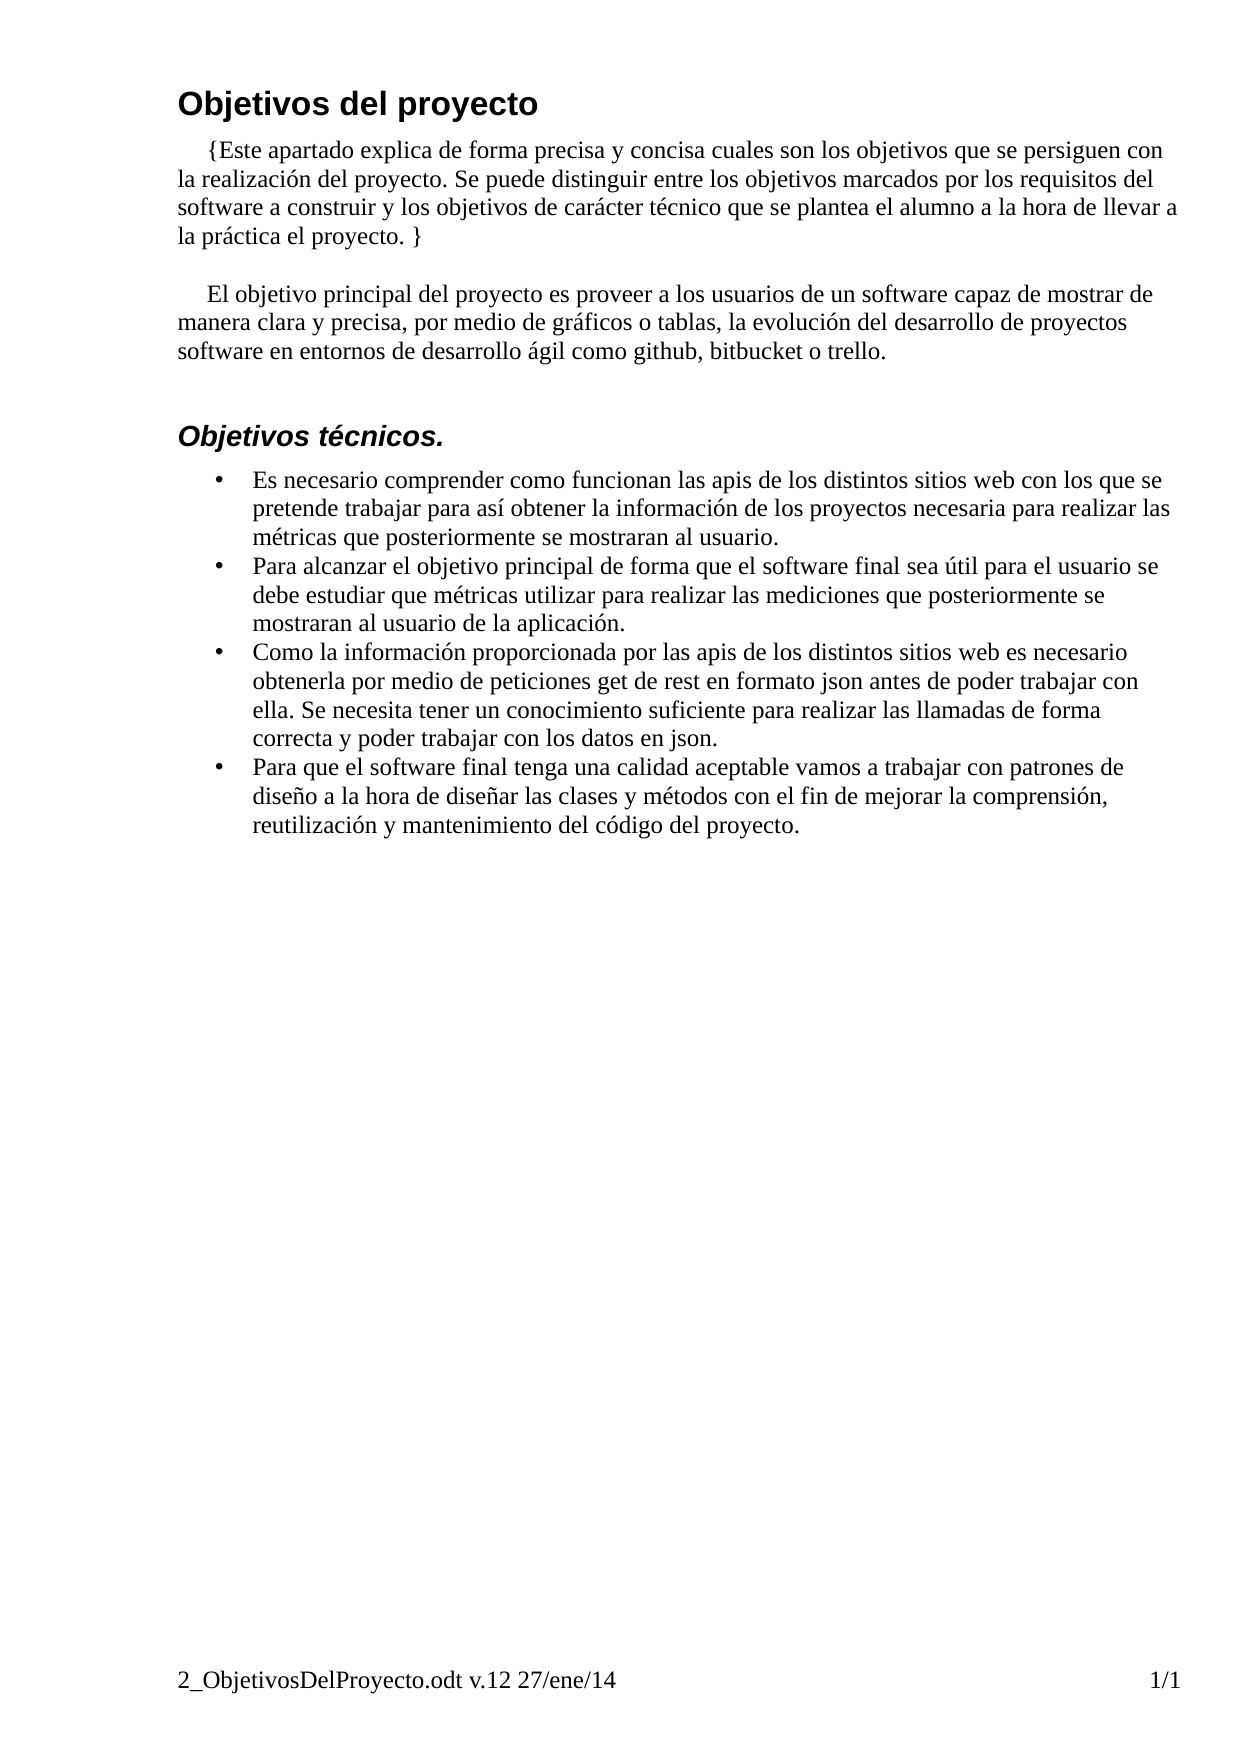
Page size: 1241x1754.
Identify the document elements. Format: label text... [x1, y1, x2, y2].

text {Este apartado explica de forma precisa y concisa cuales son los objetivos que se persiguen con la realización del proyecto. Se puede distinguir entre los objetivos marcados por los requisitos del software a construir y los objetivos de carácter técnico que se plantea el alumno a la hora de llevar a la práctica el proyecto. } [177, 135, 1181, 250]
subtitle Objetivos del proyecto [177, 84, 1181, 122]
list Para que el software final tenga una calidad aceptable vamos a trabajar con patrones de diseño a la hora de diseñar las clases y métodos con el fin de mejorar la comprensión, reutilización y mantenimiento del código del proyecto. [215, 752, 1181, 838]
subtitle Objetivos técnicos. [177, 419, 1181, 452]
list Para alcanzar el objetivo principal de forma que el software final sea útil para el usuario se debe estudiar que métricas utilizar para realizar las mediciones que posteriormente se mostraran al usuario de la aplicación. [215, 551, 1181, 637]
list Como la información proporcionada por las apis de los distintos sitios web es necesario obtenerla por medio de peticiones get de rest en formato json antes de poder trabajar con ella. Se necesita tener un conocimiento suficiente para realizar las llamadas de forma correcta y poder trabajar con los datos en json. [215, 637, 1181, 752]
list Es necesario comprender como funcionan las apis de los distintos sitios web con los que se pretende trabajar para así obtener la información de los proyectos necesaria para realizar las métricas que posteriormente se mostraran al usuario. [215, 465, 1181, 551]
text El objetivo principal del proyecto es proveer a los usuarios de un software capaz de mostrar de manera clara y precisa, por medio de gráficos o tablas, la evolución del desarrollo de proyectos software en entornos de desarrollo ágil como github, bitbucket o trello. [177, 279, 1181, 365]
